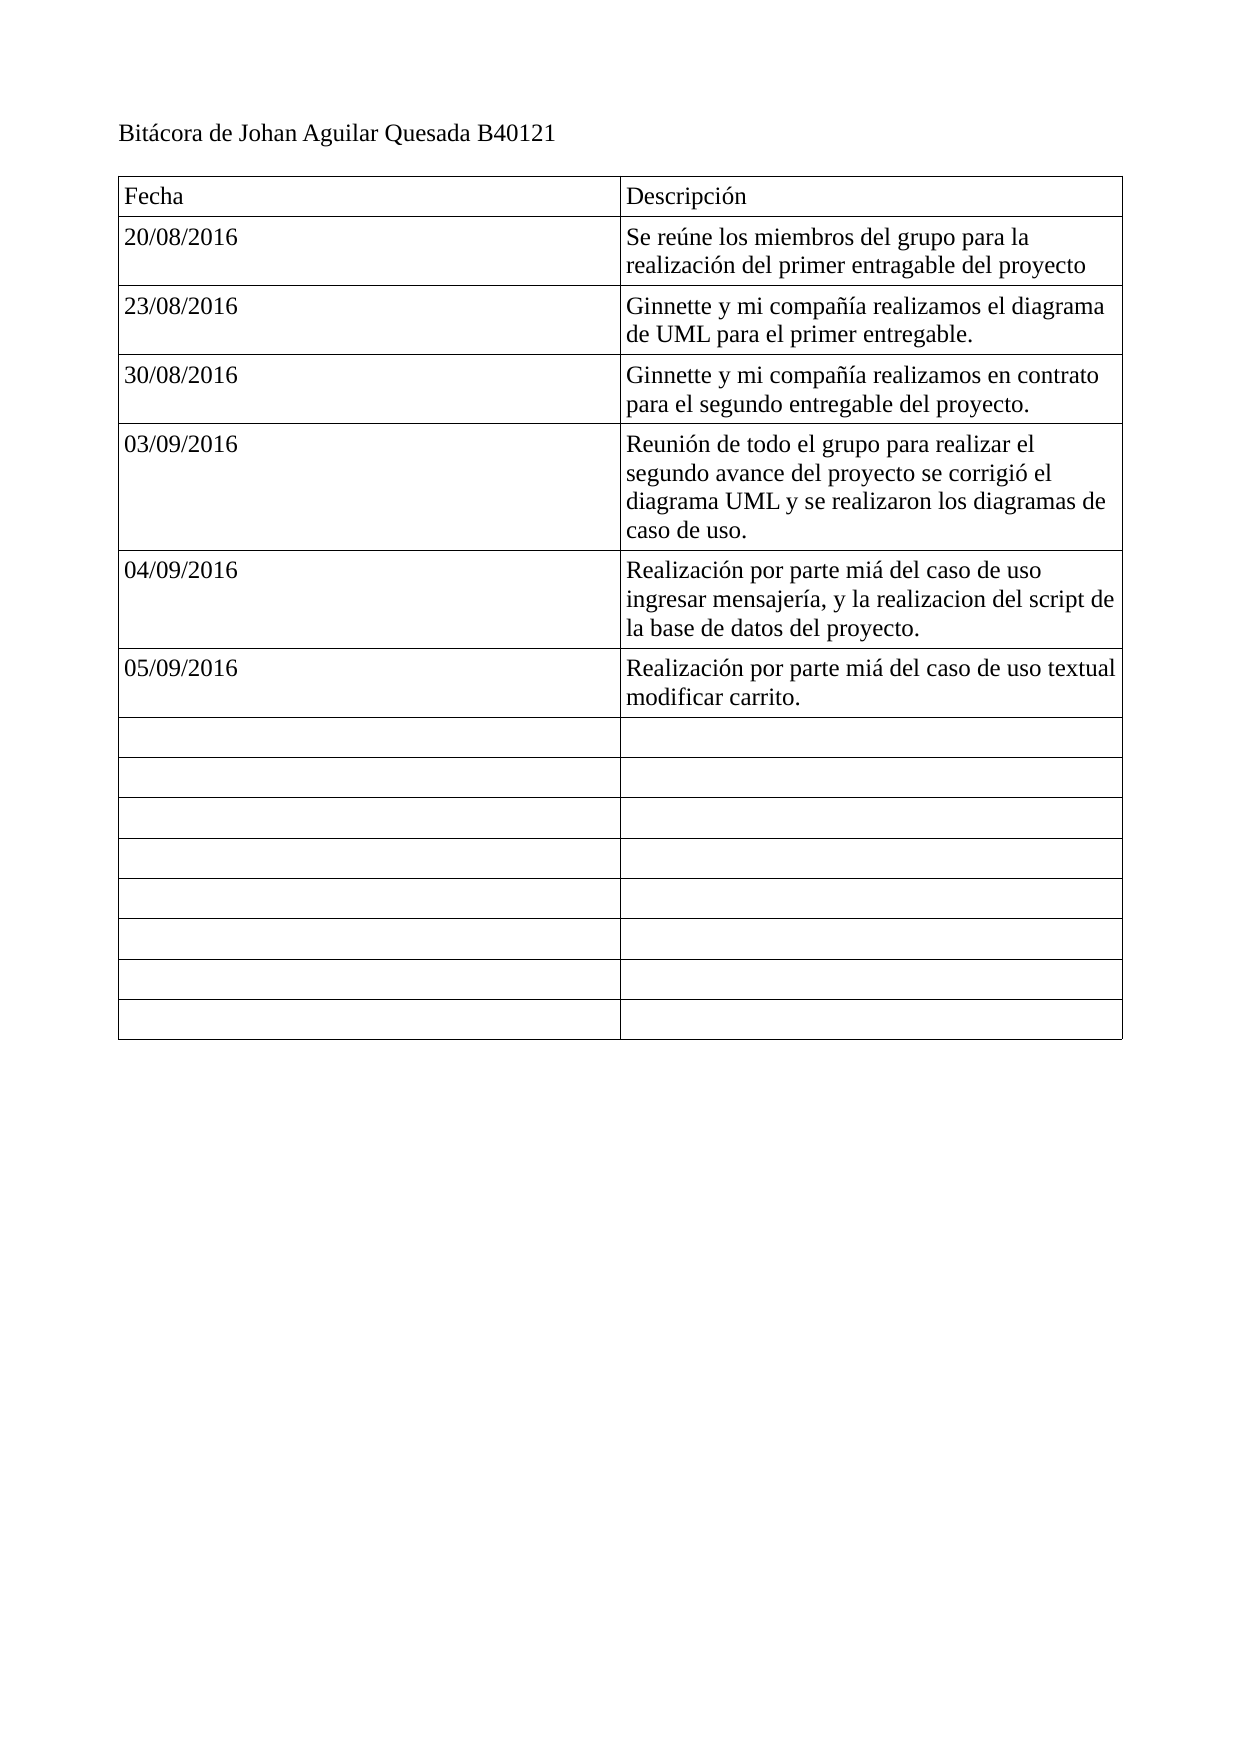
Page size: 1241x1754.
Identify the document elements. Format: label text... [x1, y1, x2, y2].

table_cell Se reúne los miembros del grupo para la realización del primer entragable del proyecto [621, 217, 1122, 285]
table_header Descripción [621, 177, 1122, 216]
text Bitácora de Johan Aguilar Quesada B40121 [118, 118, 1122, 147]
table_cell 03/09/2016 [119, 424, 620, 550]
table_cell 23/08/2016 [119, 286, 620, 354]
table_cell Realización por parte miá del caso de uso textual modificar carrito. [621, 649, 1122, 717]
table_cell [621, 919, 1122, 958]
table_cell [119, 798, 620, 837]
table_cell [621, 798, 1122, 837]
table_cell Ginnette y mi compañía realizamos en contrato para el segundo entregable del proyecto. [621, 355, 1122, 423]
table_header Fecha [119, 177, 620, 216]
table_cell [119, 758, 620, 797]
table_cell [621, 879, 1122, 918]
table_cell [119, 919, 620, 958]
table_cell Ginnette y mi compañía realizamos el diagrama de UML para el primer entregable. [621, 286, 1122, 354]
table_cell 20/08/2016 [119, 217, 620, 285]
table_cell [621, 960, 1122, 999]
table_cell [621, 839, 1122, 878]
table_cell [119, 879, 620, 918]
table_cell 30/08/2016 [119, 355, 620, 423]
table_cell [621, 758, 1122, 797]
table_cell [119, 1000, 620, 1039]
table_cell Realización por parte miá del caso de uso ingresar mensajería, y la realizacion del script de la base de datos del proyecto. [621, 551, 1122, 647]
table_cell [119, 718, 620, 757]
table_cell [119, 960, 620, 999]
table_cell 04/09/2016 [119, 551, 620, 647]
table_cell [621, 718, 1122, 757]
table_cell Reunión de todo el grupo para realizar el segundo avance del proyecto se corrigió el diagrama UML y se realizaron los diagramas de caso de uso. [621, 424, 1122, 550]
table_cell [621, 1000, 1122, 1039]
table_cell [119, 839, 620, 878]
table_cell 05/09/2016 [119, 649, 620, 717]
